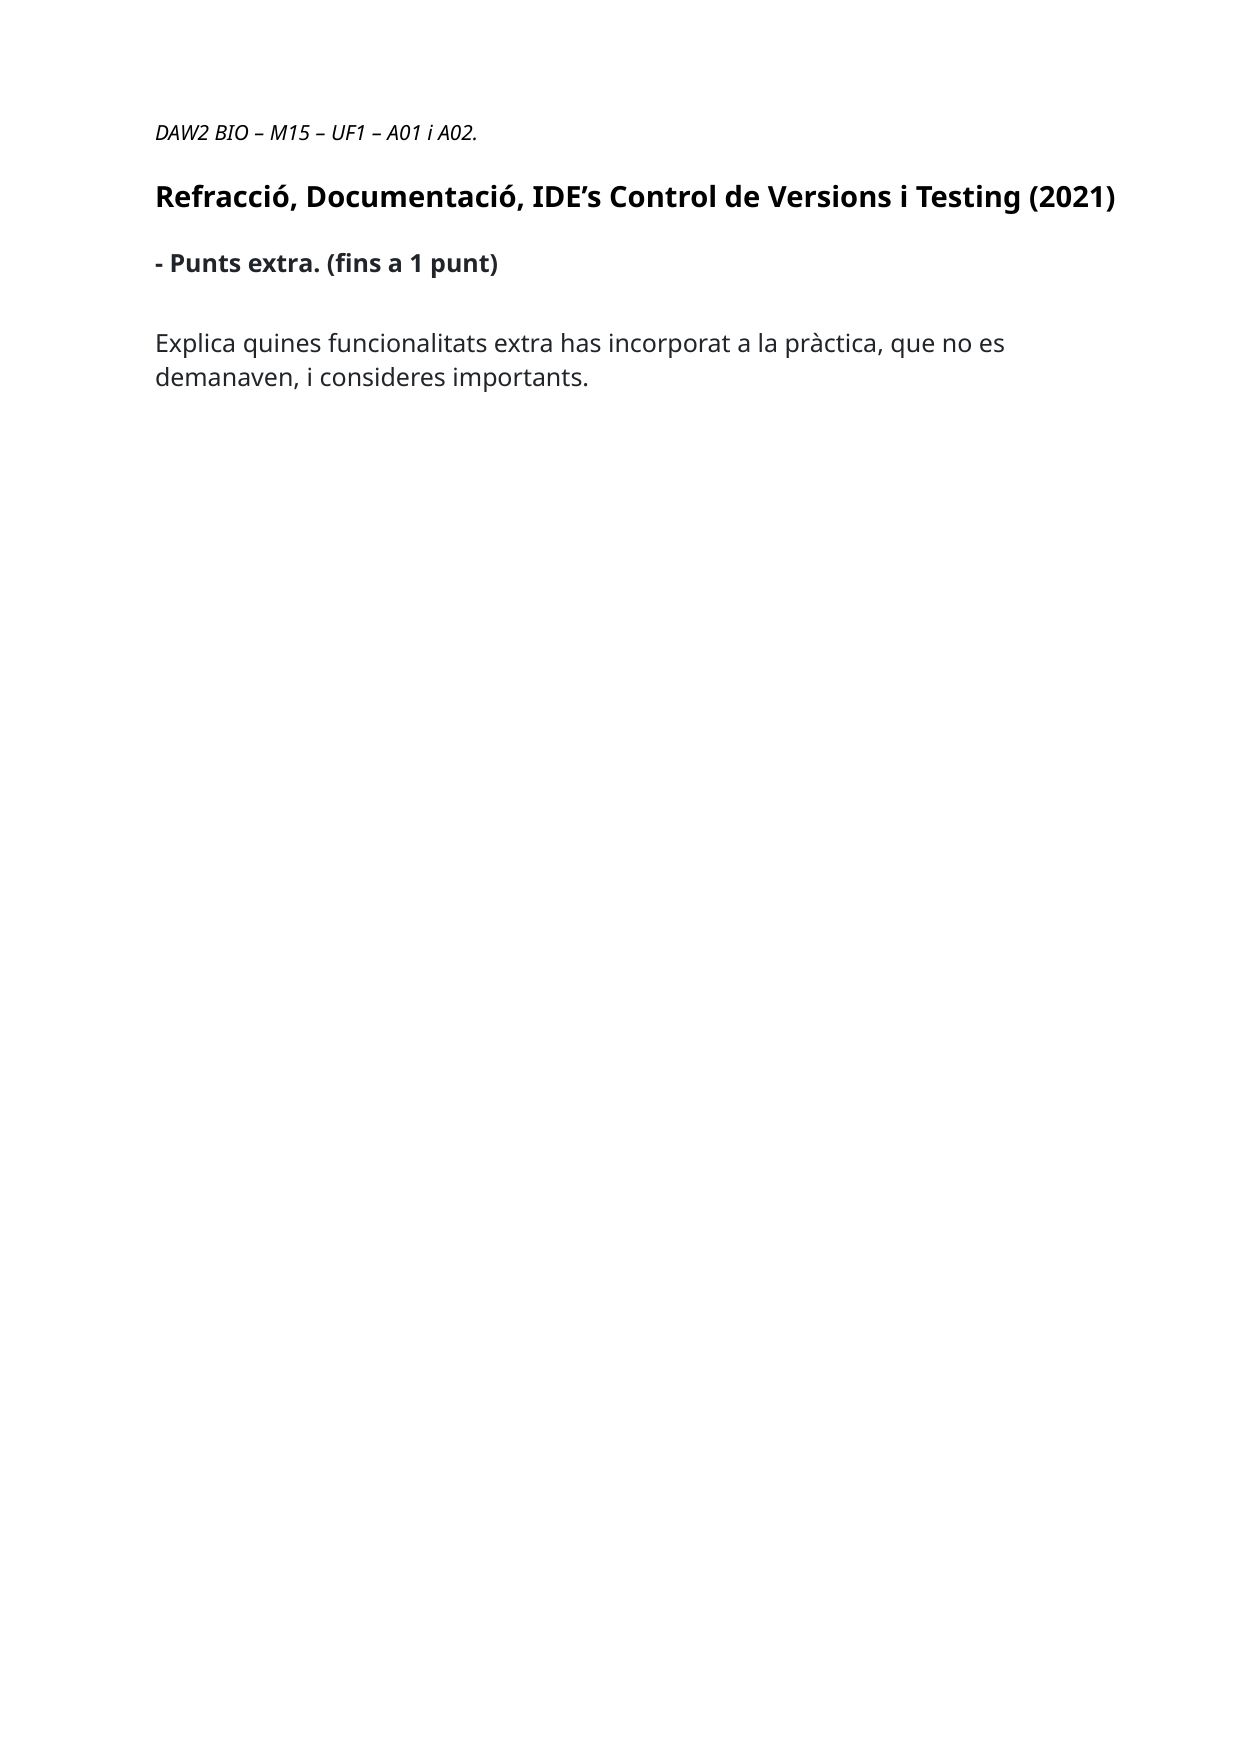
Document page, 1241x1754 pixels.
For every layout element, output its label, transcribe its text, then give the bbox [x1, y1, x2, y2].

text Explica quines funcionalitats extra has incorporat a la pràctica, que no es demanaven, i consideres importants. [155, 292, 1123, 394]
text - Punts extra. (fins a 1 punt) [155, 245, 1123, 279]
